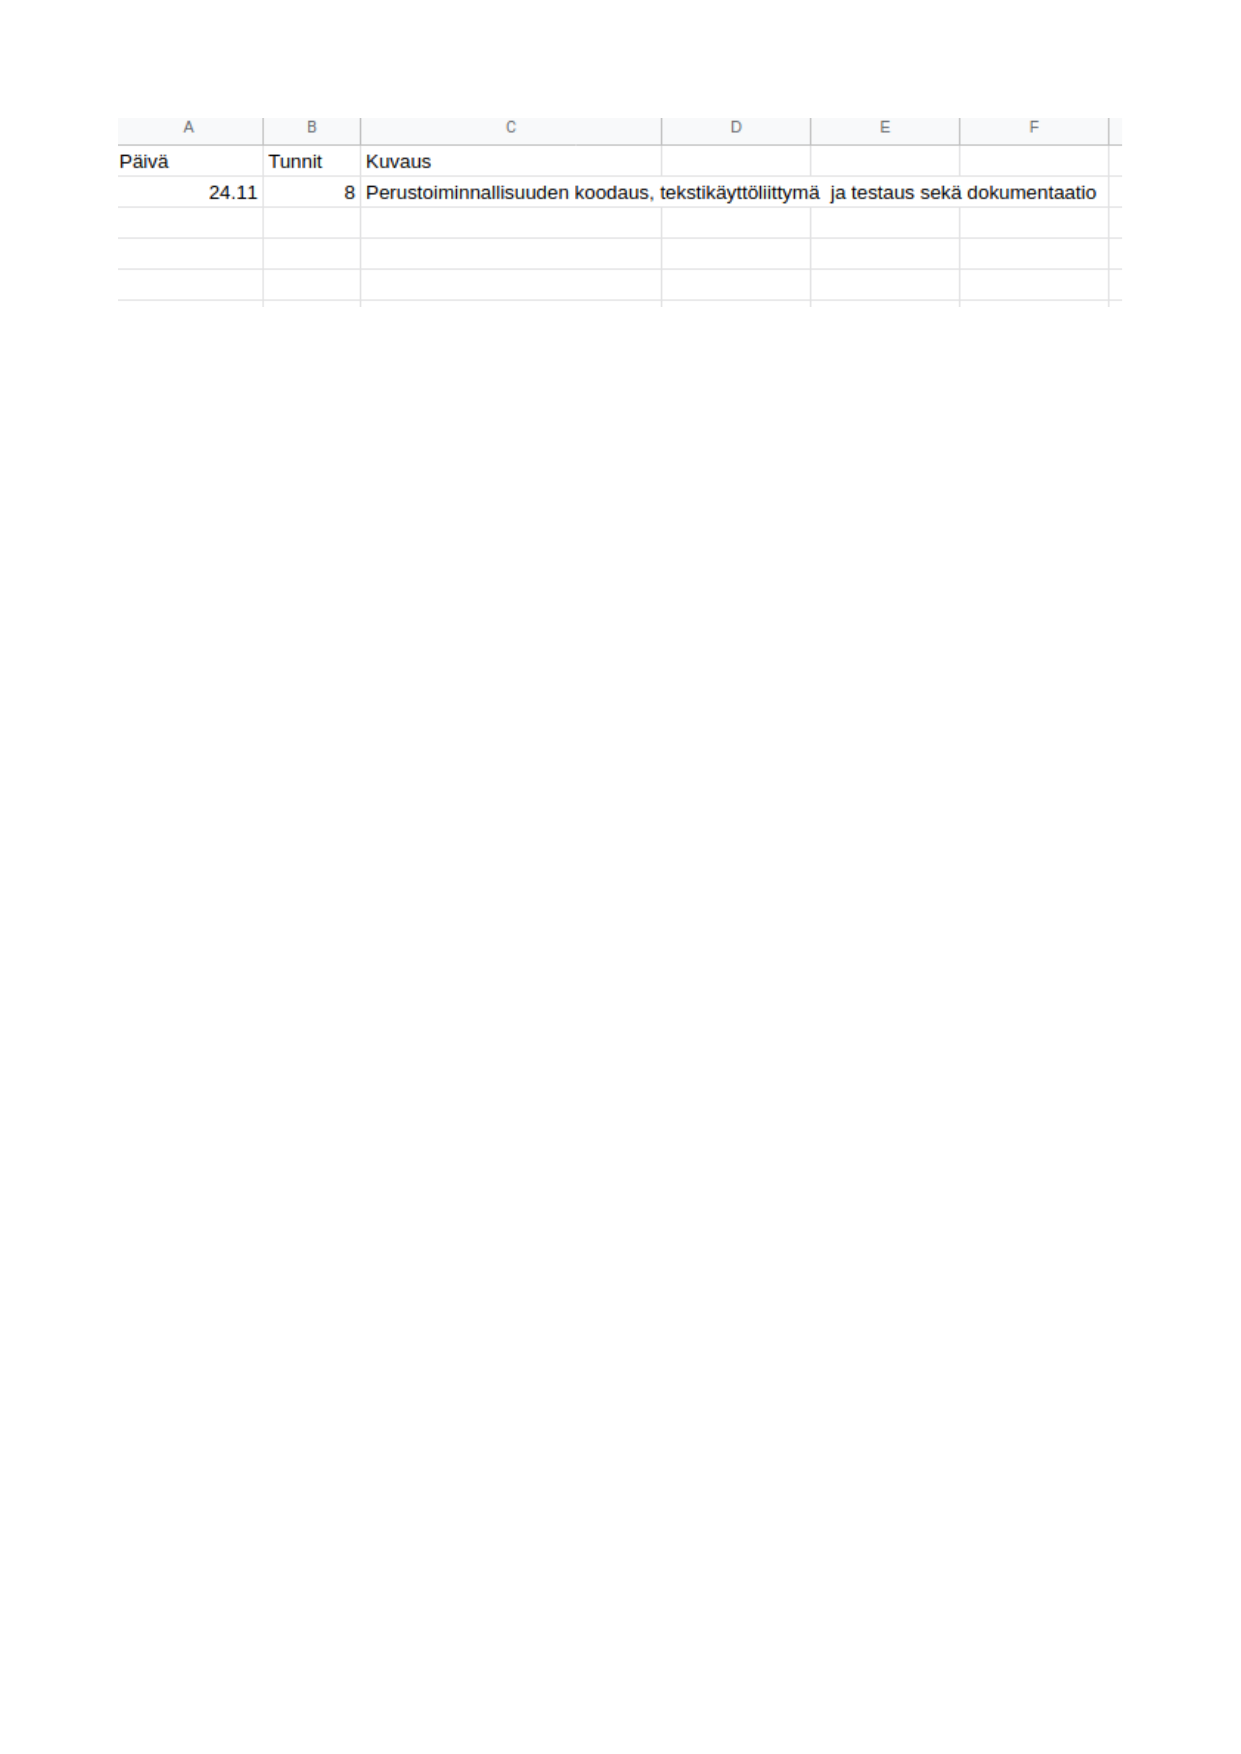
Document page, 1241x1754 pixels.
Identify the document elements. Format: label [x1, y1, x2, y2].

picture [118, 118, 1123, 307]
